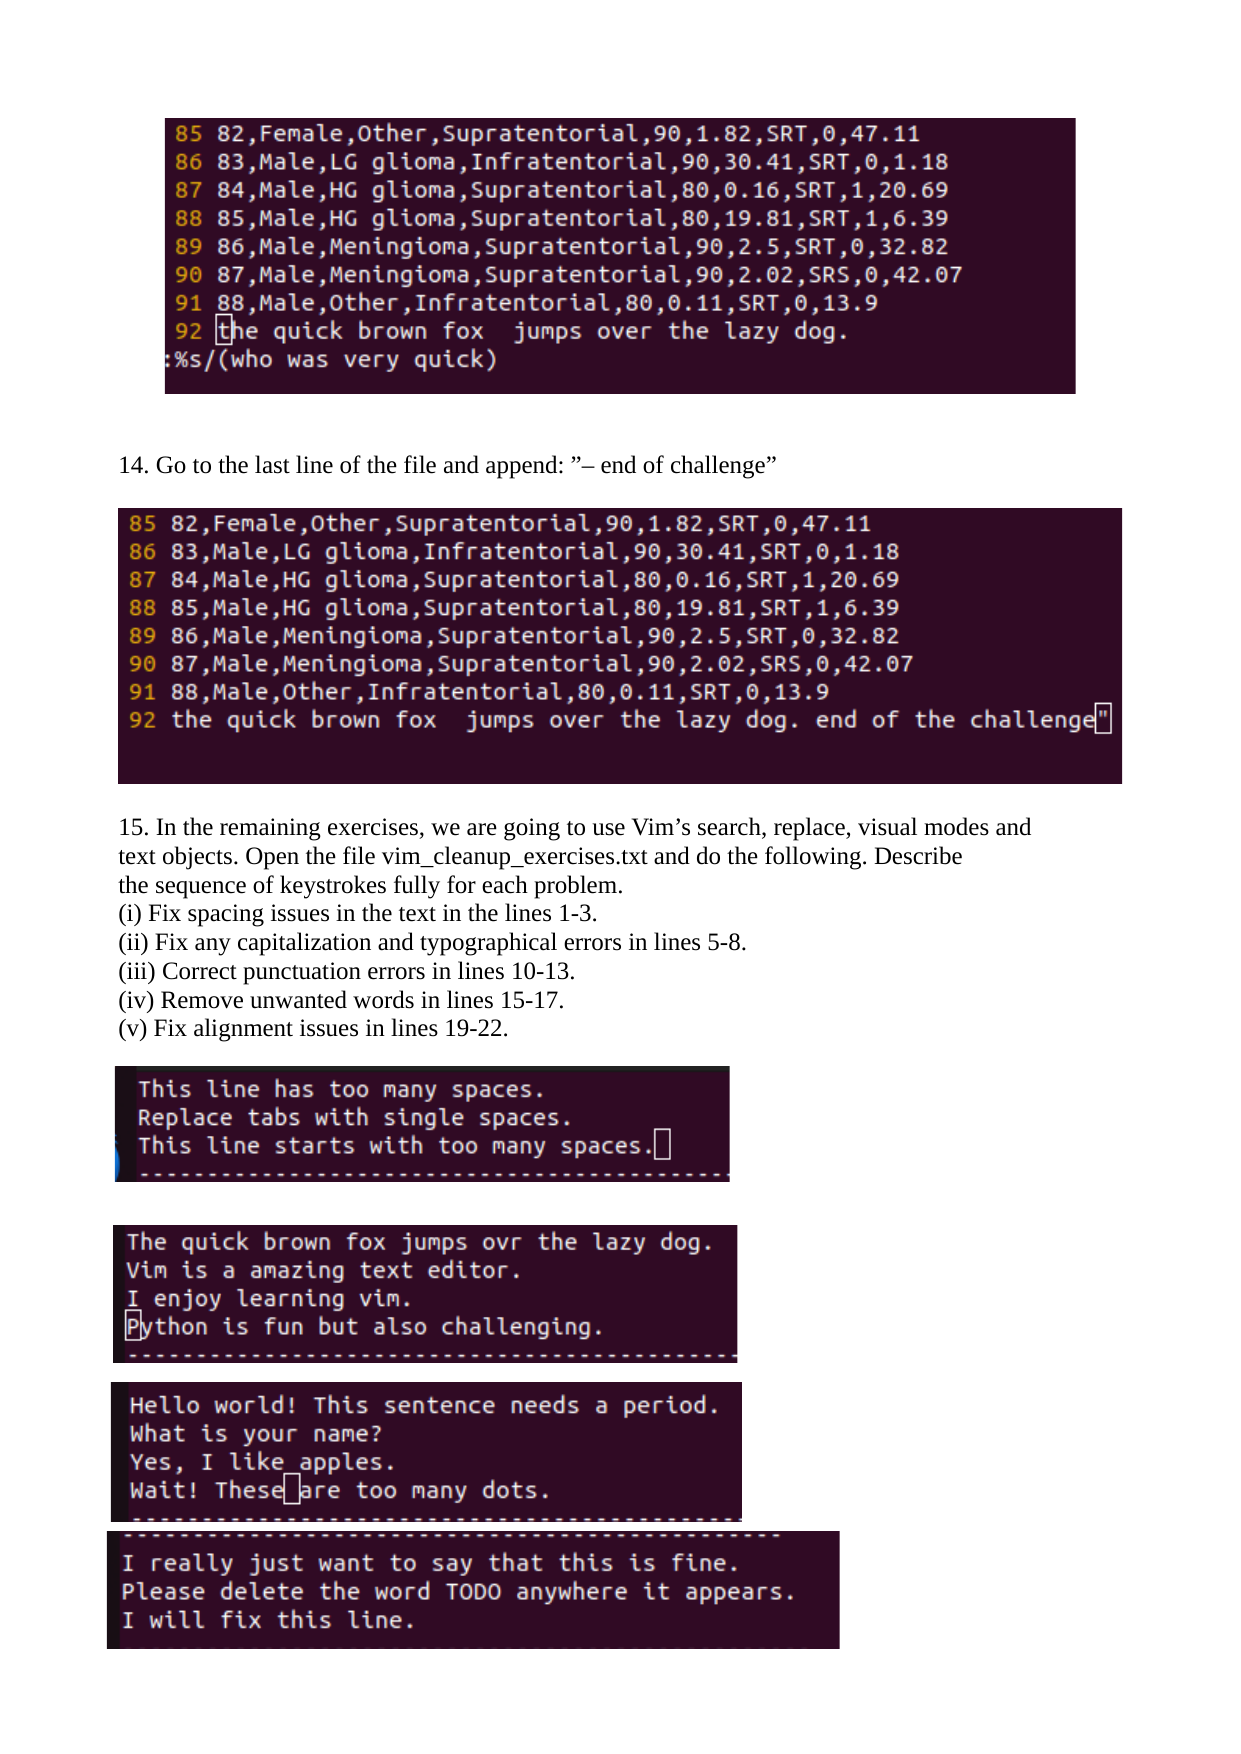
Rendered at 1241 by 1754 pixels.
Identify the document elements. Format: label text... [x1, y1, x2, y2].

text (ii) Fix any capitalization and typographical errors in lines 5-8. [118, 927, 1122, 956]
text the sequence of keystrokes fully for each problem. [118, 870, 1122, 898]
picture [106, 1531, 840, 1649]
picture [110, 1382, 742, 1522]
picture [164, 118, 1076, 394]
text (i) Fix spacing issues in the text in the lines 1-3. [118, 898, 1122, 927]
picture [118, 508, 1123, 784]
text 14. Go to the last line of the file and append: ”– end of challenge” [118, 451, 1122, 479]
text 15. In the remaining exercises, we are going to use Vim’s search, replace, visual modes and [118, 812, 1122, 841]
picture [114, 1066, 730, 1182]
text (v) Fix alignment issues in lines 19-22. [118, 1013, 1122, 1042]
text text objects. Open the file vim_cleanup_exercises.txt and do the following. Describe [118, 841, 1122, 870]
text (iv) Remove unwanted words in lines 15-17. [118, 985, 1122, 1013]
text (iii) Correct punctuation errors in lines 10-13. [118, 956, 1122, 985]
picture [113, 1225, 738, 1363]
